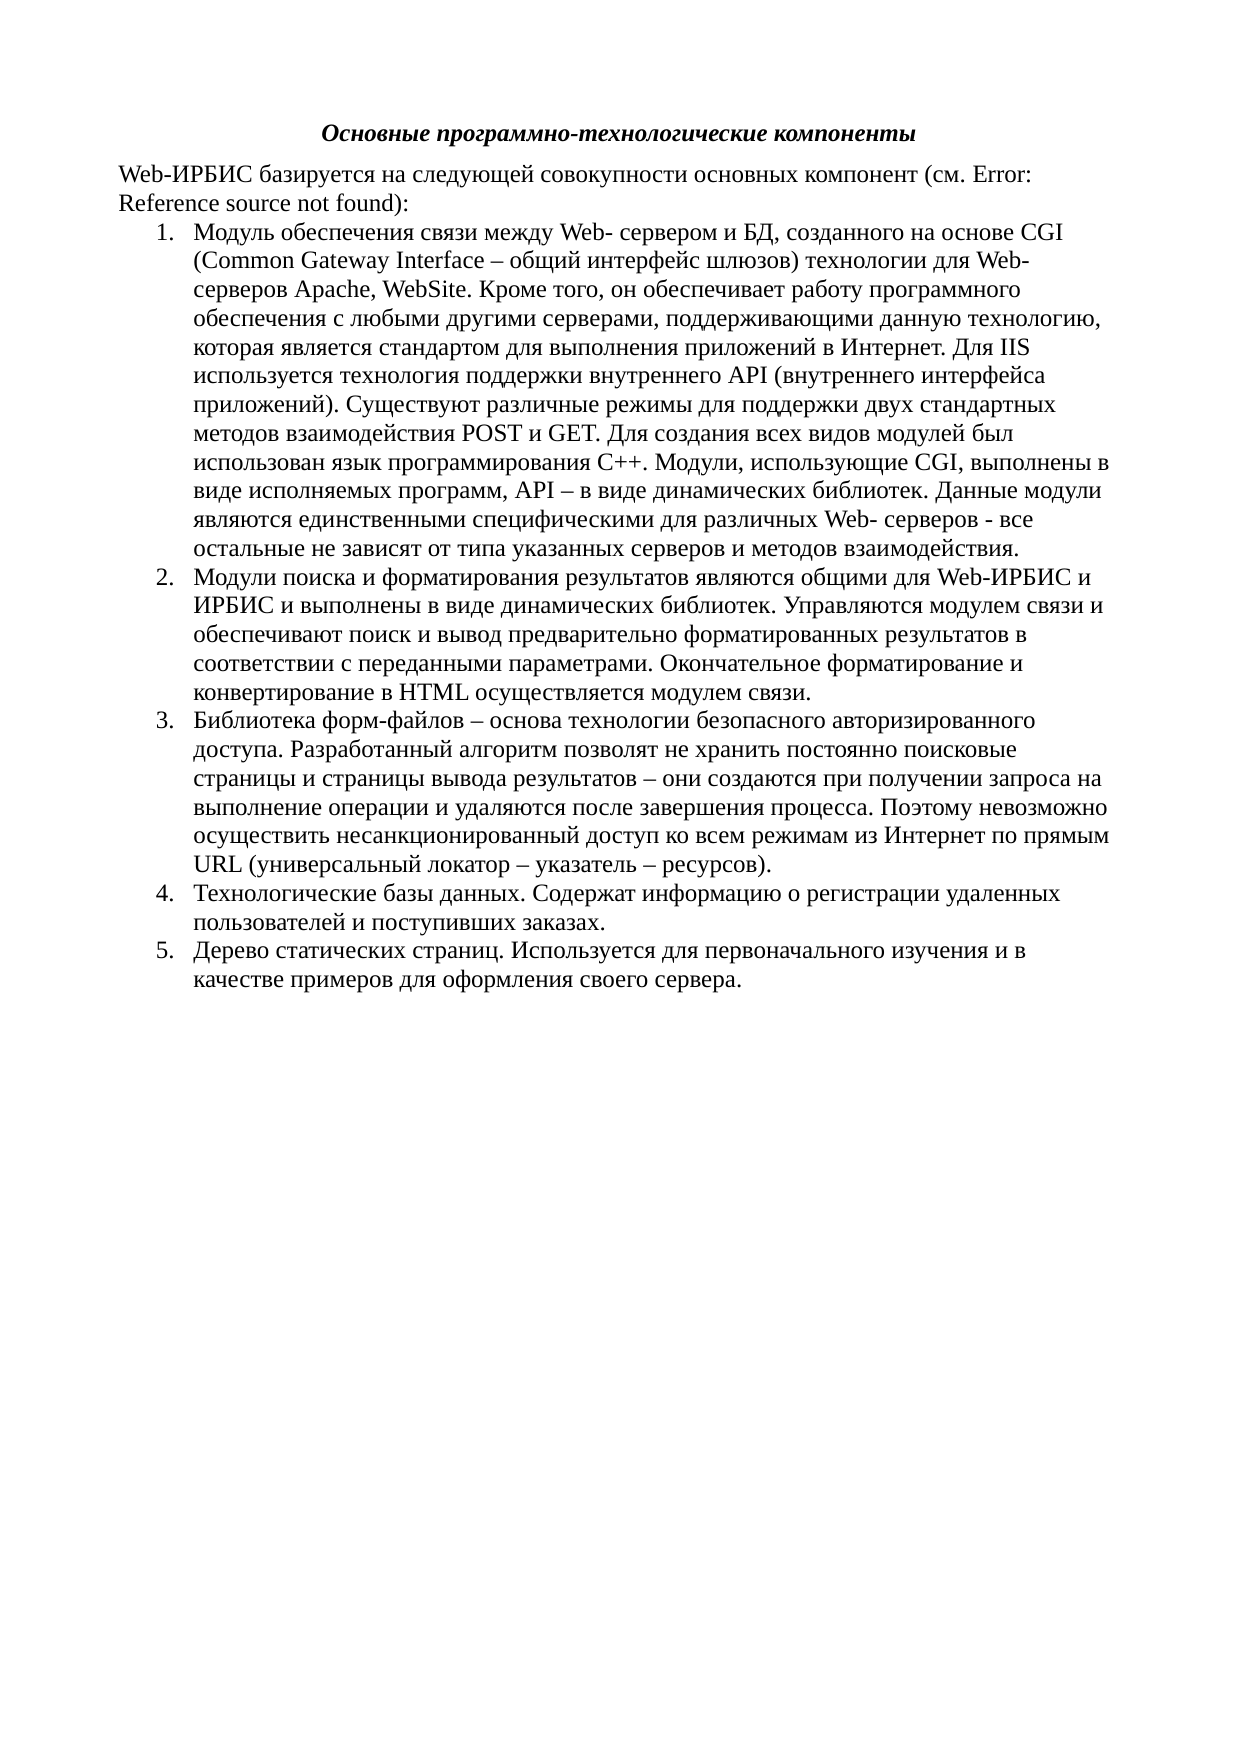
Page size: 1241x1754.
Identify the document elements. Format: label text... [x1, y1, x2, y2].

list Модуль обеспечения связи между Web- сервером и БД, созданного на основе CGI (Common Gateway Interface – общий интерфейс шлюзов) технологии для Web- серверов Apache, WebSite. Кроме того, он обеспечивает работу программного обеспечения с любыми другими серверами, поддерживающими данную технологию, которая является стандартом для выполнения приложений в Интернет. Для IIS используется технология поддержки внутреннего API (внутреннего интерфейса приложений). Существуют различные режимы для поддержки двух стандартных методов взаимодействия POST и GET. Для создания всех видов модулей был использован язык программирования C++. Модули, использующие CGI, выполнены в виде исполняемых программ, API – в виде динамических библиотек. Данные модули являются единственными специфическими для различных Web- серверов - все остальные не зависят от типа указанных серверов и методов взаимодействия. [156, 217, 1122, 562]
list Дерево статических страниц. Используется для первоначального изучения и в качестве примеров для оформления своего сервера. [156, 936, 1122, 993]
text Web-ИРБИС базируется на следующей совокупности основных компонент (см. Ошибка: источник перекрестной ссылки не найден): [118, 159, 1122, 217]
list Библиотека форм-файлов – основа технологии безопасного авторизированного доступа. Разработанный алгоритм позволят не хранить постоянно поисковые страницы и страницы вывода результатов – они создаются при получении запроса на выполнение операции и удаляются после завершения процесса. Поэтому невозможно осуществить несанкционированный доступ ко всем режимам из Интернет по прямым URL (универсальный локатор – указатель – ресурсов). [156, 706, 1122, 878]
list Модули поиска и форматирования результатов являются общими для Web-ИРБИС и ИРБИС и выполнены в виде динамических библиотек. Управляются модулем связи и обеспечивают поиск и вывод предварительно форматированных результатов в соответствии с переданными параметрами. Окончательное форматирование и конвертирование в HTML осуществляется модулем связи. [156, 562, 1122, 706]
subtitle Основные программно-технологические компоненты [118, 118, 1122, 147]
list Технологические базы данных. Содержат информацию о регистрации удаленных пользователей и поступивших заказах. [156, 878, 1122, 936]
